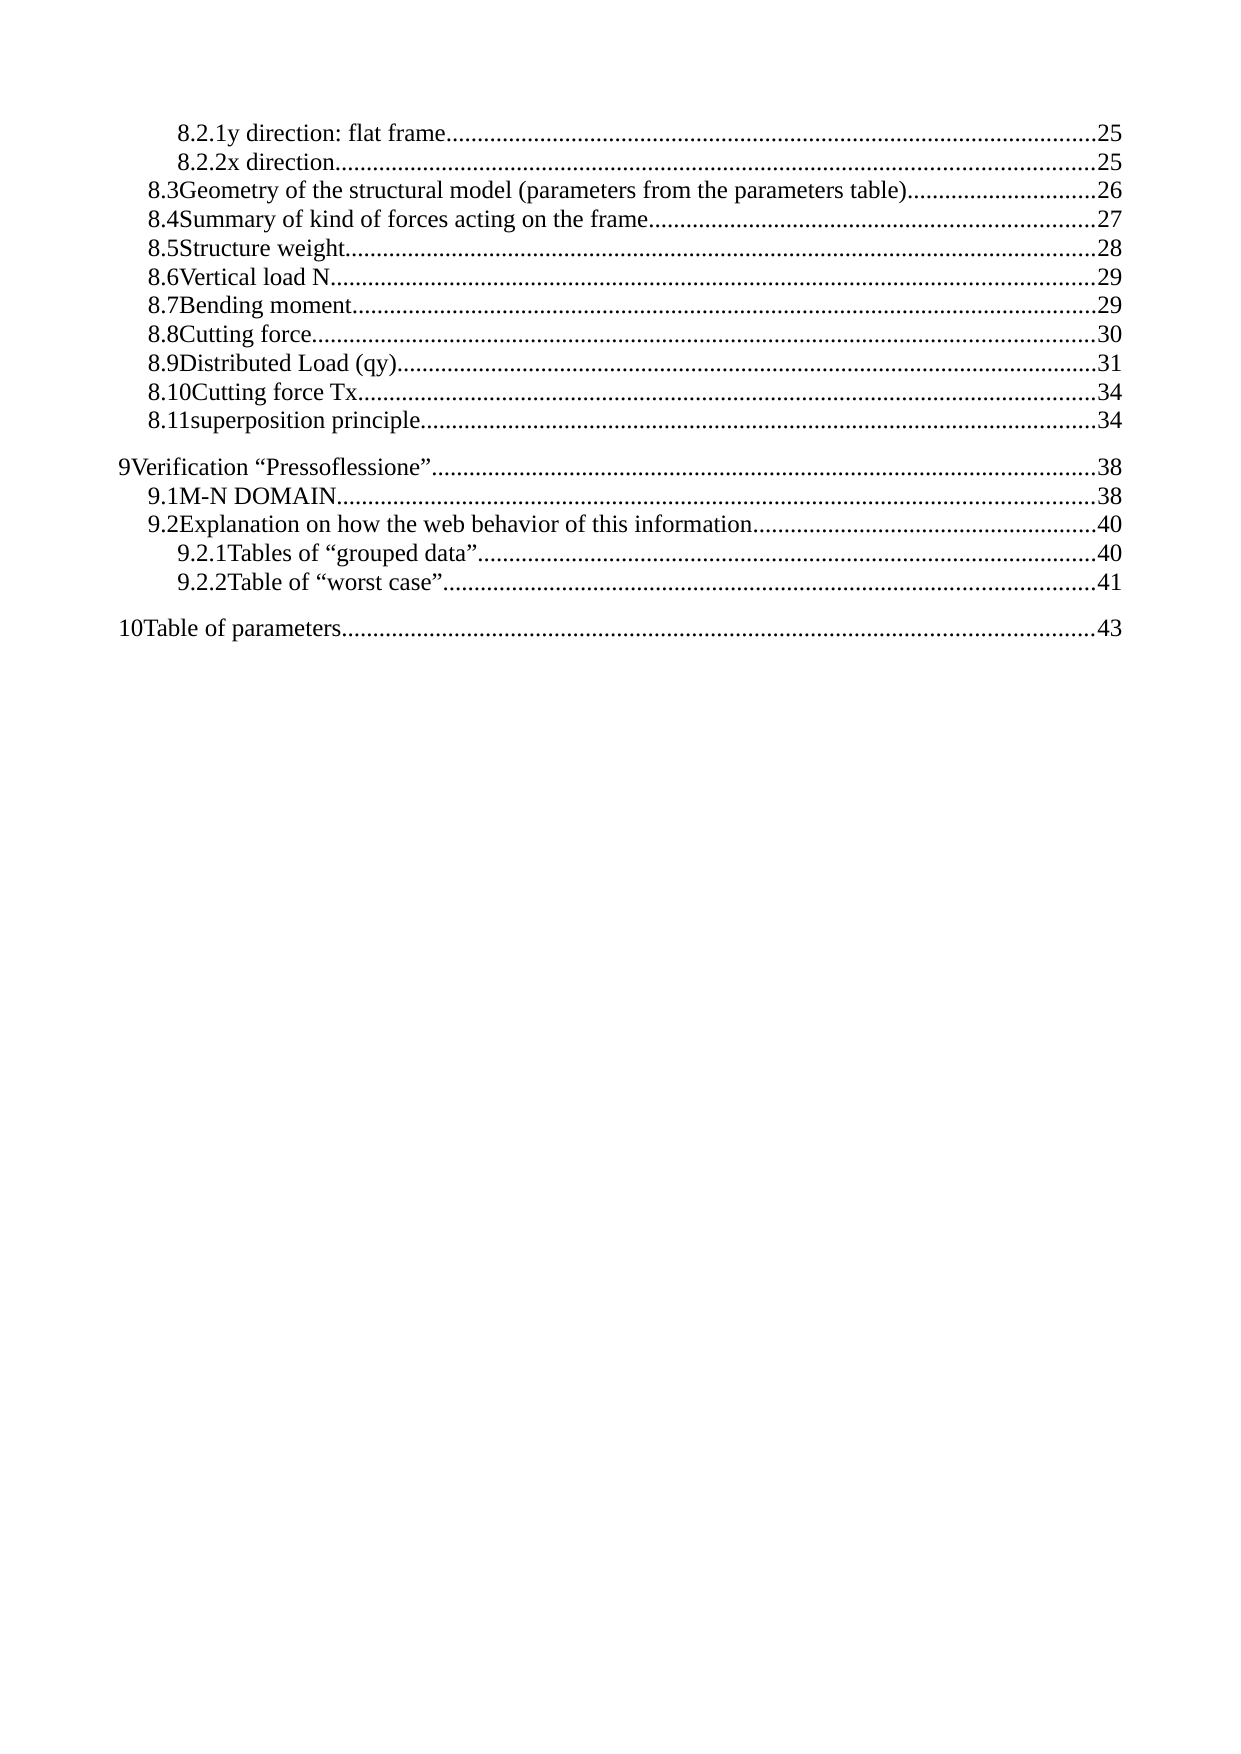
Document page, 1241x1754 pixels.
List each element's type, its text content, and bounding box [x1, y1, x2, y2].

text 8.11superposition principle 34 [148, 406, 1122, 434]
text 8.10Cutting force Tx 34 [148, 377, 1122, 406]
text 8.4Summary of kind of forces acting on the frame 27 [148, 204, 1122, 233]
text 9Verification “Pressoflessione” 38 [118, 452, 1122, 481]
text 8.8Cutting force 30 [148, 319, 1122, 348]
text 8.9Distributed Load (qy) 31 [148, 348, 1122, 377]
text 9.2.2Table of “worst case” 41 [177, 567, 1122, 596]
text 8.3Geometry of the structural model (parameters from the parameters table) 26 [148, 176, 1122, 204]
text 8.5Structure weight 28 [148, 233, 1122, 262]
text 8.2.1y direction: flat frame 25 [177, 118, 1122, 147]
text 10Table of parameters 43 [118, 613, 1122, 642]
text 8.7Bending moment 29 [148, 291, 1122, 319]
text 9.2.1Tables of “grouped data” 40 [177, 538, 1122, 567]
text 8.6Vertical load N 29 [148, 262, 1122, 291]
text 9.1M-N DOMAIN 38 [148, 481, 1122, 509]
text 8.2.2x direction 25 [177, 147, 1122, 176]
text 9.2Explanation on how the web behavior of this information 40 [148, 509, 1122, 538]
